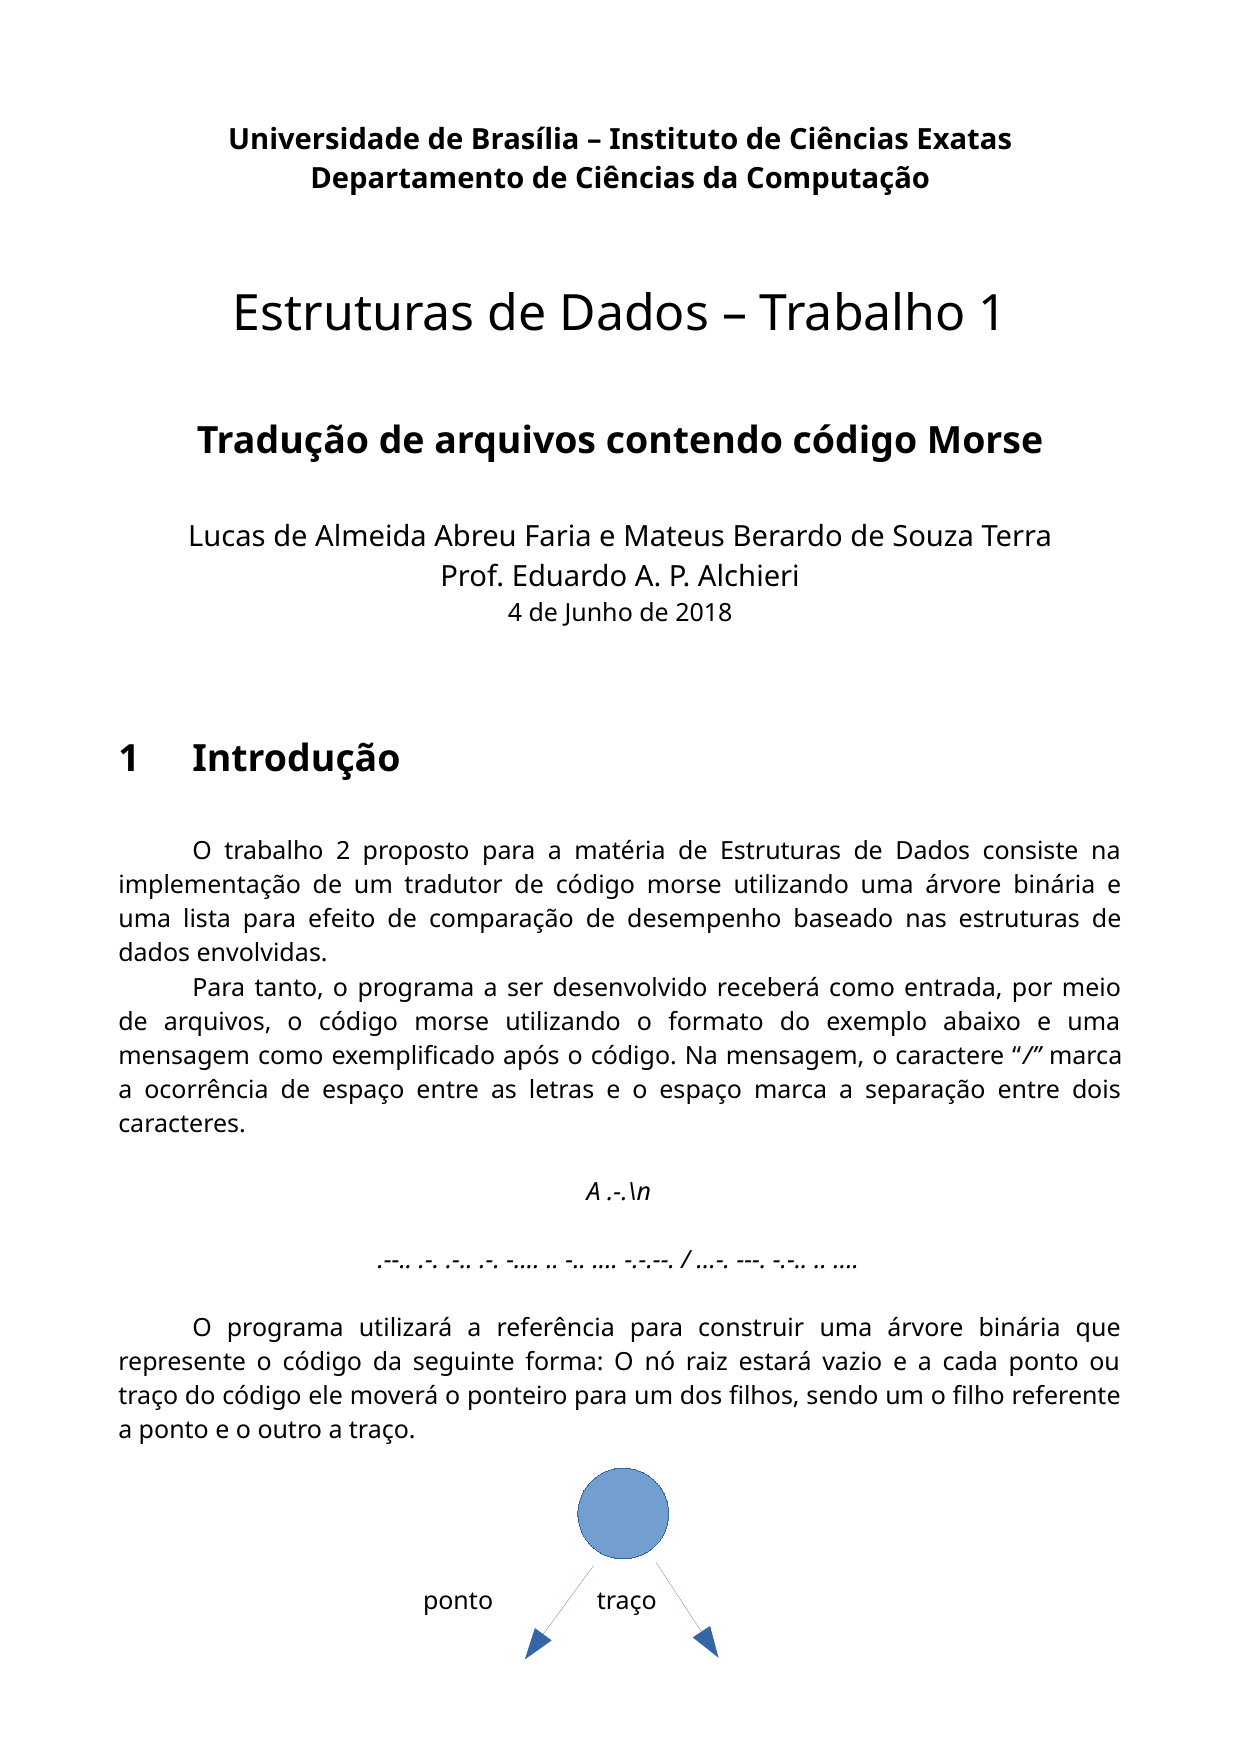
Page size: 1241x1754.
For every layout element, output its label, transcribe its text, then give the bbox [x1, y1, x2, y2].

text A .-.\n [118, 1173, 1122, 1208]
text O programa utilizará a referência para construir uma árvore binária que represente o código da seguinte forma: O nó raiz estará vazio e a cada ponto ou traço do código ele moverá o ponteiro para um dos filhos, sendo um o filho referente a ponto e o outro a traço. [118, 1310, 1122, 1446]
text Lucas de Almeida Abreu Faria e Mateus Berardo de Souza Terra [118, 515, 1122, 555]
text Departamento de Ciências da Computação [118, 158, 1122, 197]
text 1 Introdução [118, 731, 1122, 782]
text ponto [118, 1582, 580, 1616]
text traço [558, 1582, 690, 1616]
text Prof. Eduardo A. P. Alchieri [118, 555, 1122, 594]
text 4 de Junho de 2018 [118, 594, 1122, 629]
text Tradução de arquivos contendo código Morse [118, 413, 1122, 464]
text Estruturas de Dados – Trabalho 1 [118, 277, 1122, 345]
text Para tanto, o programa a ser desenvolvido receberá como entrada, por meio de arquivos, o código morse utilizando o formato do exemplo abaixo e uma mensagem como exemplificado após o código. Na mensagem, o caractere “/” marca a ocorrência de espaço entre as letras e o espaço marca a separação entre dois caracteres. [118, 969, 1122, 1139]
text O trabalho 2 proposto para a matéria de Estruturas de Dados consiste na implementação de um tradutor de código morse utilizando uma árvore binária e uma lista para efeito de comparação de desempenho baseado nas estruturas de dados envolvidas. [118, 833, 1122, 969]
text .--.. .-. .-.. .-. -.... .. -.. .... -.-.--. / ...-. ---. -.-.. .. .... [118, 1242, 1122, 1276]
text [670, 1582, 1122, 1616]
text Universidade de Brasília – Instituto de Ciências Exatas [118, 118, 1122, 158]
